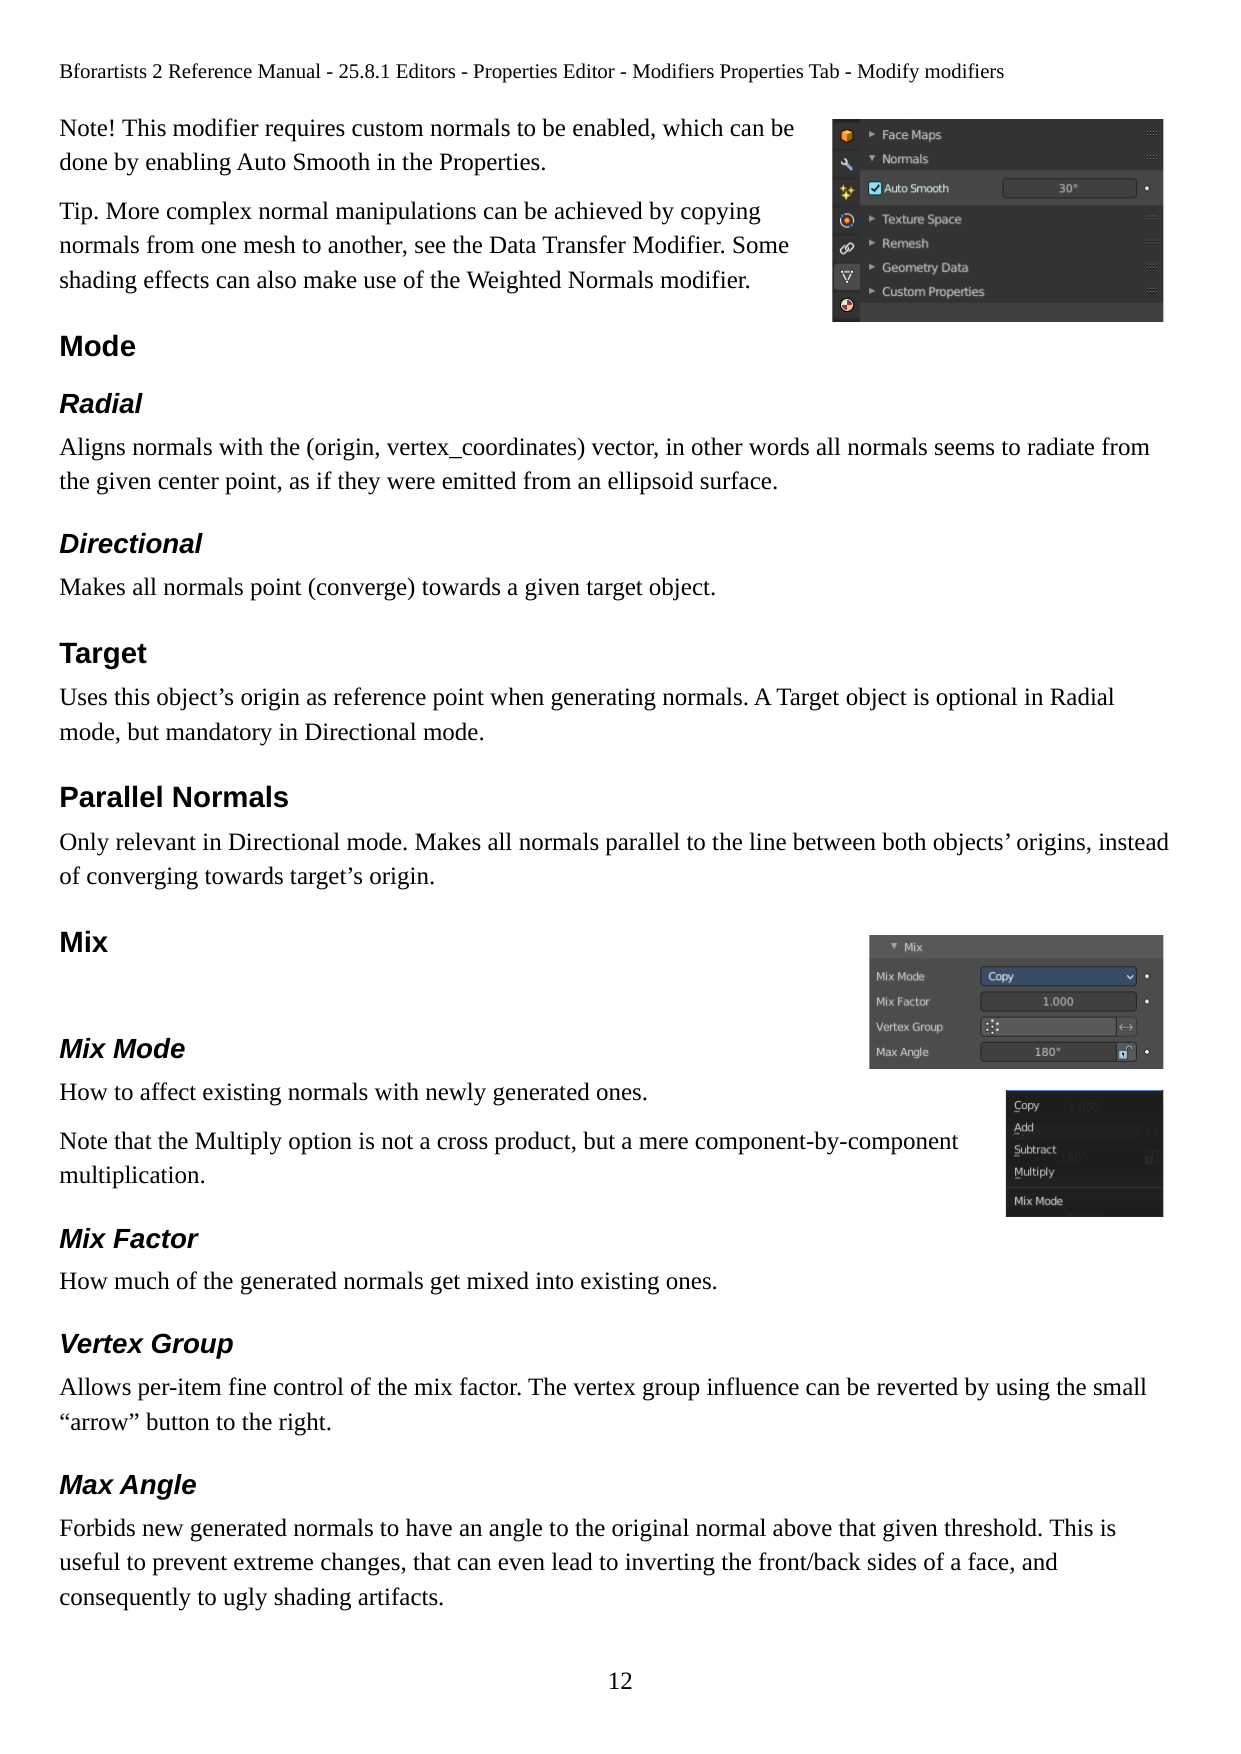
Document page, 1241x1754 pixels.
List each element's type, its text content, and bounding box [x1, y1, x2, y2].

text Only relevant in Directional mode. Makes all normals parallel to the line between both objects’ origins, instead of converging towards target’s origin. [59, 827, 1181, 890]
subtitle Mix [59, 925, 1181, 958]
text Allows per-item fine control of the mix factor. The vertex group influence can be reverted by using the small “arrow” button to the right. [59, 1372, 1181, 1436]
subtitle Mix Mode [59, 1032, 869, 1064]
text Forbids new generated normals to have an angle to the original normal above that given threshold. This is useful to prevent extreme changes, that can even lead to inverting the front/back sides of a face, and consequently to ugly shading artifacts. [59, 1513, 1181, 1610]
subtitle Mix Factor [59, 1222, 1181, 1254]
subtitle Max Angle [59, 1468, 1181, 1500]
subtitle Radial [59, 387, 1181, 419]
text Tip. More complex normal manipulations can be achieved by copying normals from one mesh to another, see the Data Transfer Modifier. Some shading effects can also make use of the Weighted Normals modifier. [59, 196, 832, 294]
subtitle Mode [59, 329, 1181, 362]
text How much of the generated normals get mixed into existing ones. [59, 1266, 1181, 1295]
subtitle Directional [59, 528, 1181, 560]
subtitle [1164, 1032, 1181, 1064]
text How to affect existing normals with newly generated ones. [59, 1077, 1181, 1106]
picture [1005, 1090, 1164, 1217]
text Note that the Multiply option is not a cross product, but a mere component-by-component multiplication. [59, 1126, 1005, 1189]
subtitle Target [59, 636, 1181, 670]
text Makes all normals point (converge) towards a given target object. [59, 572, 1181, 601]
text Note! This modifier requires custom normals to be enabled, which can be done by enabling Auto Smooth in the Properties. [59, 113, 1181, 176]
picture [832, 119, 1164, 322]
subtitle Vertex Group [59, 1328, 1181, 1360]
picture [869, 935, 1164, 1069]
text Uses this object’s origin as reference point when generating normals. A Target object is optional in Radial mode, but mandatory in Directional mode. [59, 682, 1181, 745]
text Aligns normals with the (origin, vertex_coordinates) vector, in other words all normals seems to radiate from the given center point, as if they were emitted from an ellipsoid surface. [59, 432, 1181, 495]
subtitle Parallel Normals [59, 780, 1181, 814]
